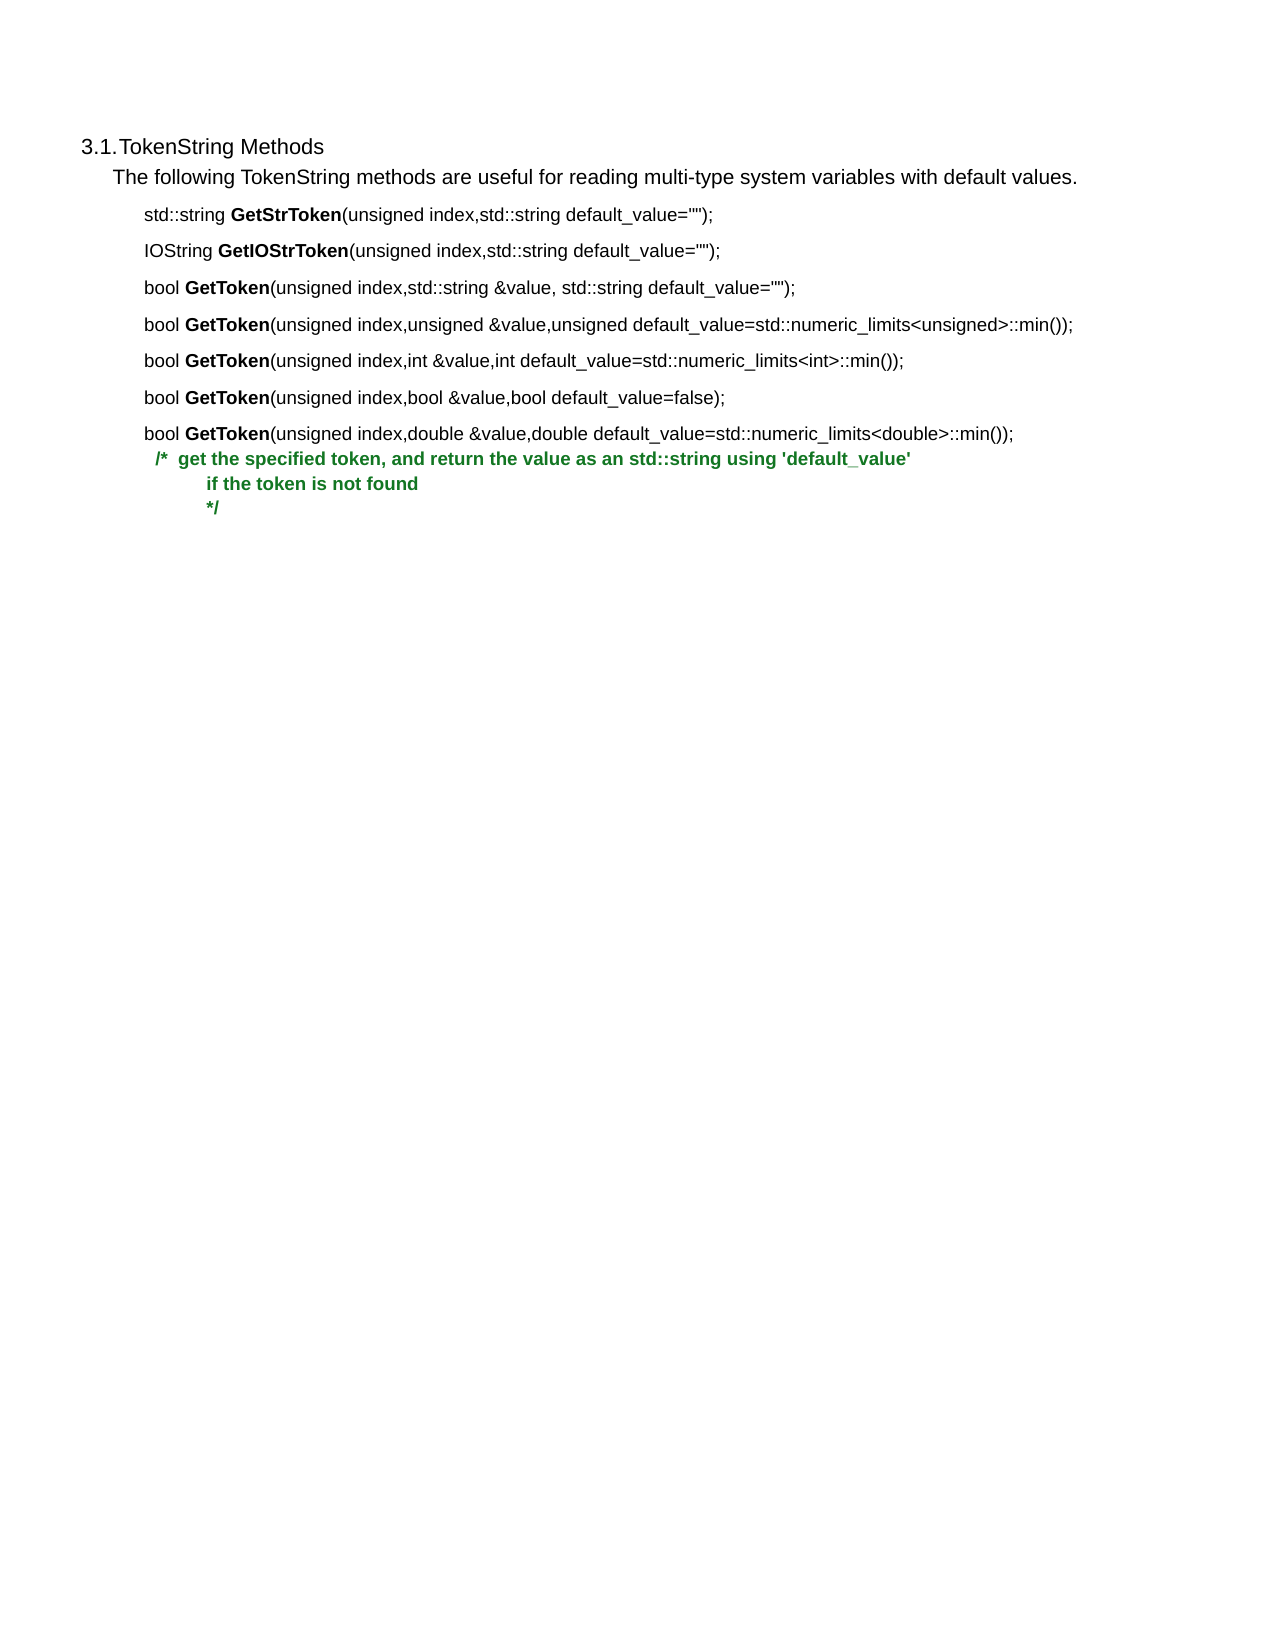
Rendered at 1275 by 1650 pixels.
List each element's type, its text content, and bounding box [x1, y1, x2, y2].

text The following TokenString methods are useful for reading multi-type system variables with default values. [112, 165, 1200, 189]
text bool GetToken(unsigned index,std::string &value, std::string default_value=""); [144, 277, 1200, 298]
text bool GetToken(unsigned index,bool &value,bool default_value=false); [144, 387, 1200, 408]
text if the token is not found [206, 472, 1200, 494]
text /* get the specified token, and return the value as an std::string using 'default_value' [119, 448, 1200, 469]
text bool GetToken(unsigned index,int &value,int default_value=std::numeric_limits<int>::min()); [144, 350, 1200, 372]
text std::string GetStrToken(unsigned index,std::string default_value=""); [144, 204, 1200, 225]
text bool GetToken(unsigned index,unsigned &value,unsigned default_value=std::numeric_limits<unsigned>::min()); [144, 313, 1200, 335]
text IOString GetIOStrToken(unsigned index,std::string default_value=""); [144, 240, 1200, 262]
text */ [206, 497, 1200, 518]
text bool GetToken(unsigned index,double &value,double default_value=std::numeric_limits<double>::min()); [144, 423, 1200, 445]
subtitle TokenString Methods [75, 133, 1200, 159]
